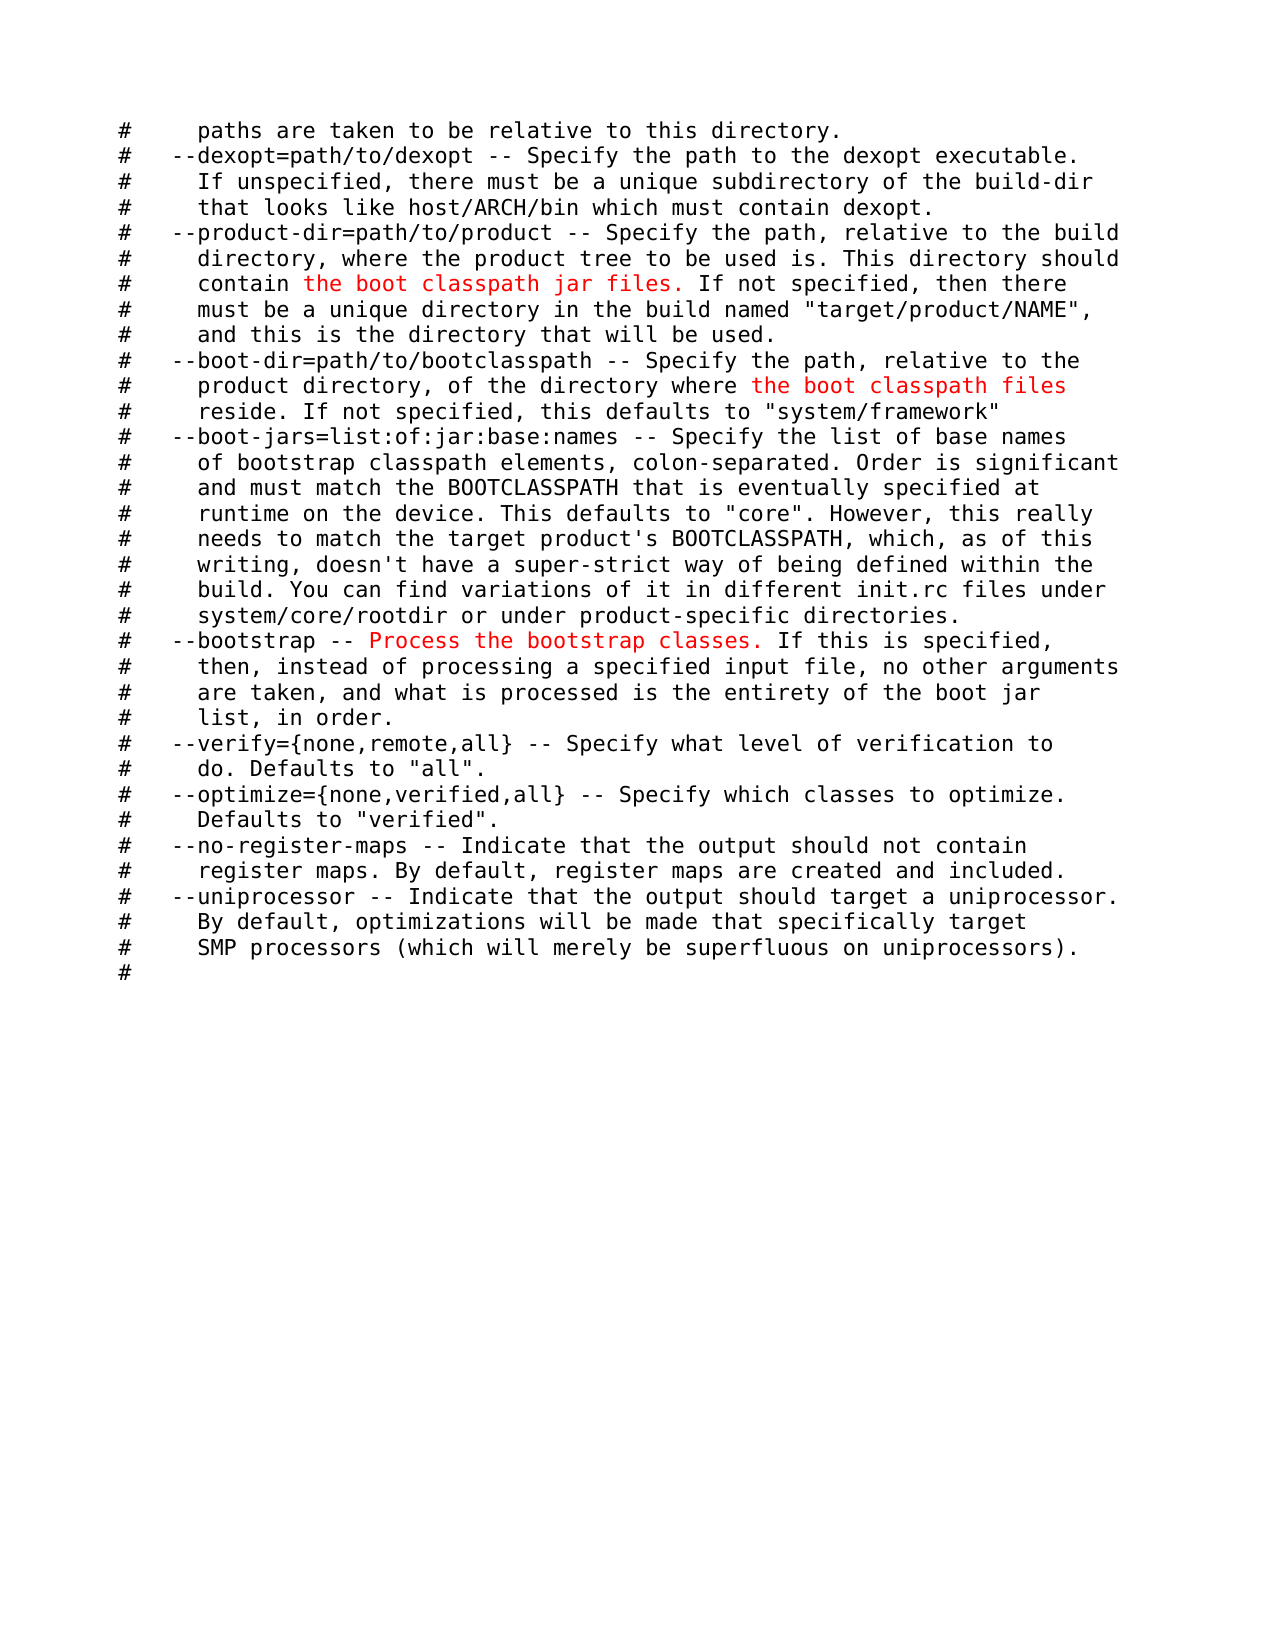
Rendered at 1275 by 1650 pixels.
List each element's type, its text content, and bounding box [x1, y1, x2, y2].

text # then, instead of processing a specified input file, no other arguments [118, 654, 1157, 679]
text # must be a unique directory in the build named "target/product/NAME", [118, 297, 1157, 322]
text # [118, 960, 1157, 986]
text # and this is the directory that will be used. [118, 322, 1157, 348]
text # system/core/rootdir or under product-specific directories. [118, 603, 1157, 628]
text # --boot-dir=path/to/bootclasspath -- Specify the path, relative to the [118, 348, 1157, 373]
text # register maps. By default, register maps are created and included. [118, 858, 1157, 884]
text # --verify={none,remote,all} -- Specify what level of verification to [118, 731, 1157, 756]
text # Defaults to "verified". [118, 807, 1157, 833]
text # directory, where the product tree to be used is. This directory should [118, 246, 1157, 271]
text # that looks like host/ARCH/bin which must contain dexopt. [118, 195, 1157, 220]
text # --no-register-maps -- Indicate that the output should not contain [118, 833, 1157, 858]
text # contain the boot classpath jar files. If not specified, then there [118, 271, 1157, 297]
text # --boot-jars=list:of:jar:base:names -- Specify the list of base names [118, 424, 1157, 450]
text # SMP processors (which will merely be superfluous on uniprocessors). [118, 935, 1157, 960]
text # do. Defaults to "all". [118, 756, 1157, 782]
text # list, in order. [118, 705, 1157, 731]
text # By default, optimizations will be made that specifically target [118, 909, 1157, 935]
text # --product-dir=path/to/product -- Specify the path, relative to the build [118, 220, 1157, 246]
text # --dexopt=path/to/dexopt -- Specify the path to the dexopt executable. [118, 144, 1157, 169]
text # paths are taken to be relative to this directory. [118, 118, 1157, 144]
text # build. You can find variations of it in different init.rc files under [118, 577, 1157, 603]
text # runtime on the device. This defaults to "core". However, this really [118, 501, 1157, 526]
text # writing, doesn't have a super-strict way of being defined within the [118, 552, 1157, 577]
text # --optimize={none,verified,all} -- Specify which classes to optimize. [118, 782, 1157, 807]
text # needs to match the target product's BOOTCLASSPATH, which, as of this [118, 526, 1157, 552]
text # --uniprocessor -- Indicate that the output should target a uniprocessor. [118, 884, 1157, 909]
text # and must match the BOOTCLASSPATH that is eventually specified at [118, 475, 1157, 501]
text # reside. If not specified, this defaults to "system/framework" [118, 399, 1157, 424]
text # of bootstrap classpath elements, colon-separated. Order is significant [118, 450, 1157, 475]
text # are taken, and what is processed is the entirety of the boot jar [118, 679, 1157, 705]
text # product directory, of the directory where the boot classpath files [118, 373, 1157, 399]
text # If unspecified, there must be a unique subdirectory of the build-dir [118, 169, 1157, 195]
text # --bootstrap -- Process the bootstrap classes. If this is specified, [118, 628, 1157, 654]
